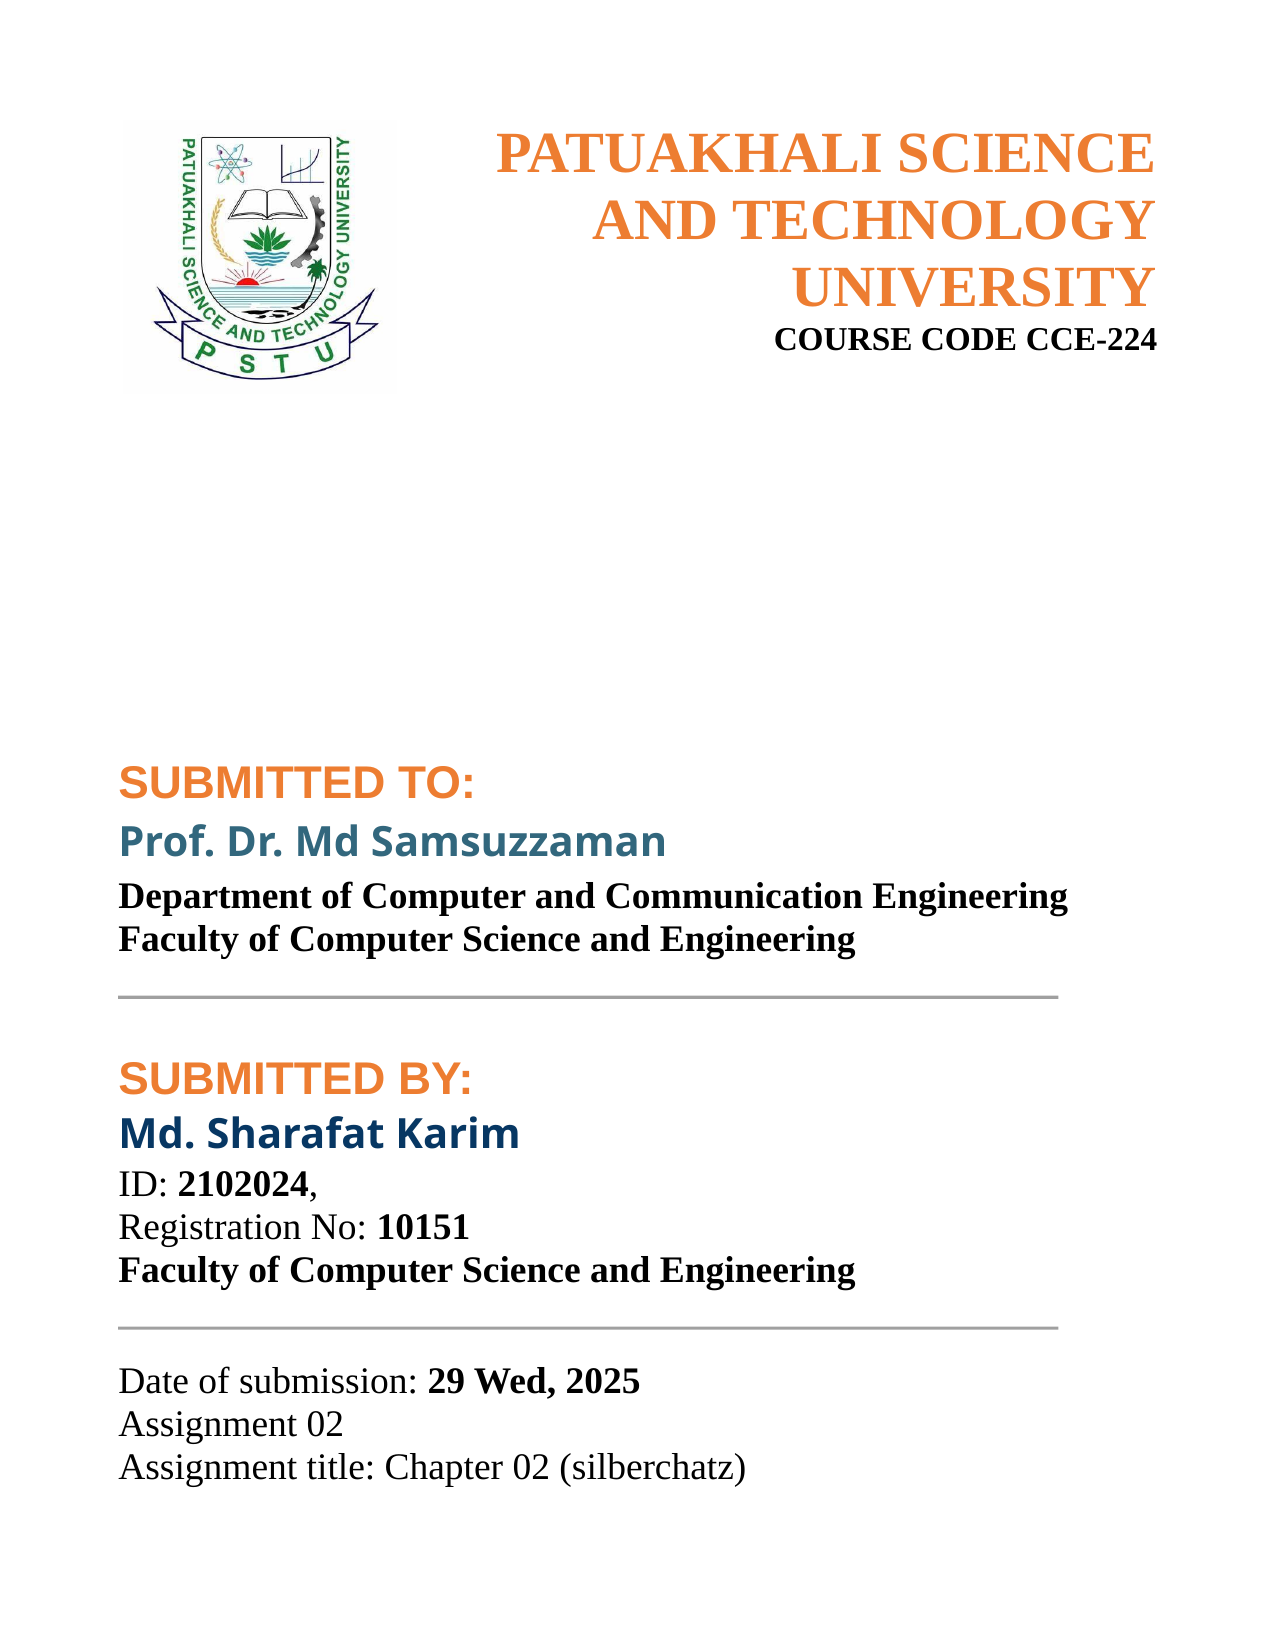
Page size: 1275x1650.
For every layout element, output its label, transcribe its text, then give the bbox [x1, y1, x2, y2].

text Faculty of Computer Science and Engineering [118, 916, 1157, 959]
text Registration No: 10151 [118, 1204, 1157, 1247]
picture [122, 120, 398, 395]
text SUBMITTED BY: [118, 1052, 1157, 1104]
text COURSE CODE CCE-224 [398, 319, 1157, 358]
text Date of submission: 29 Wed, 2025 [118, 1358, 1157, 1402]
text Faculty of Computer Science and Engineering [118, 1247, 1157, 1290]
subtitle Prof. Dr. Md Samsuzzaman [118, 812, 1157, 869]
text PATUAKHALI SCIENCE AND TECHNOLOGY UNIVERSITY [118, 118, 1157, 319]
text SUBMITTED TO: [118, 755, 1157, 808]
text Assignment title: Chapter 02 (silberchatz) [118, 1445, 1157, 1488]
text Md. Sharafat Karim [118, 1104, 1157, 1161]
text ID: 2102024, [118, 1161, 1157, 1204]
subtitle Department of Computer and Communication Engineering [118, 873, 1157, 916]
text Assignment 02 [118, 1402, 1157, 1445]
